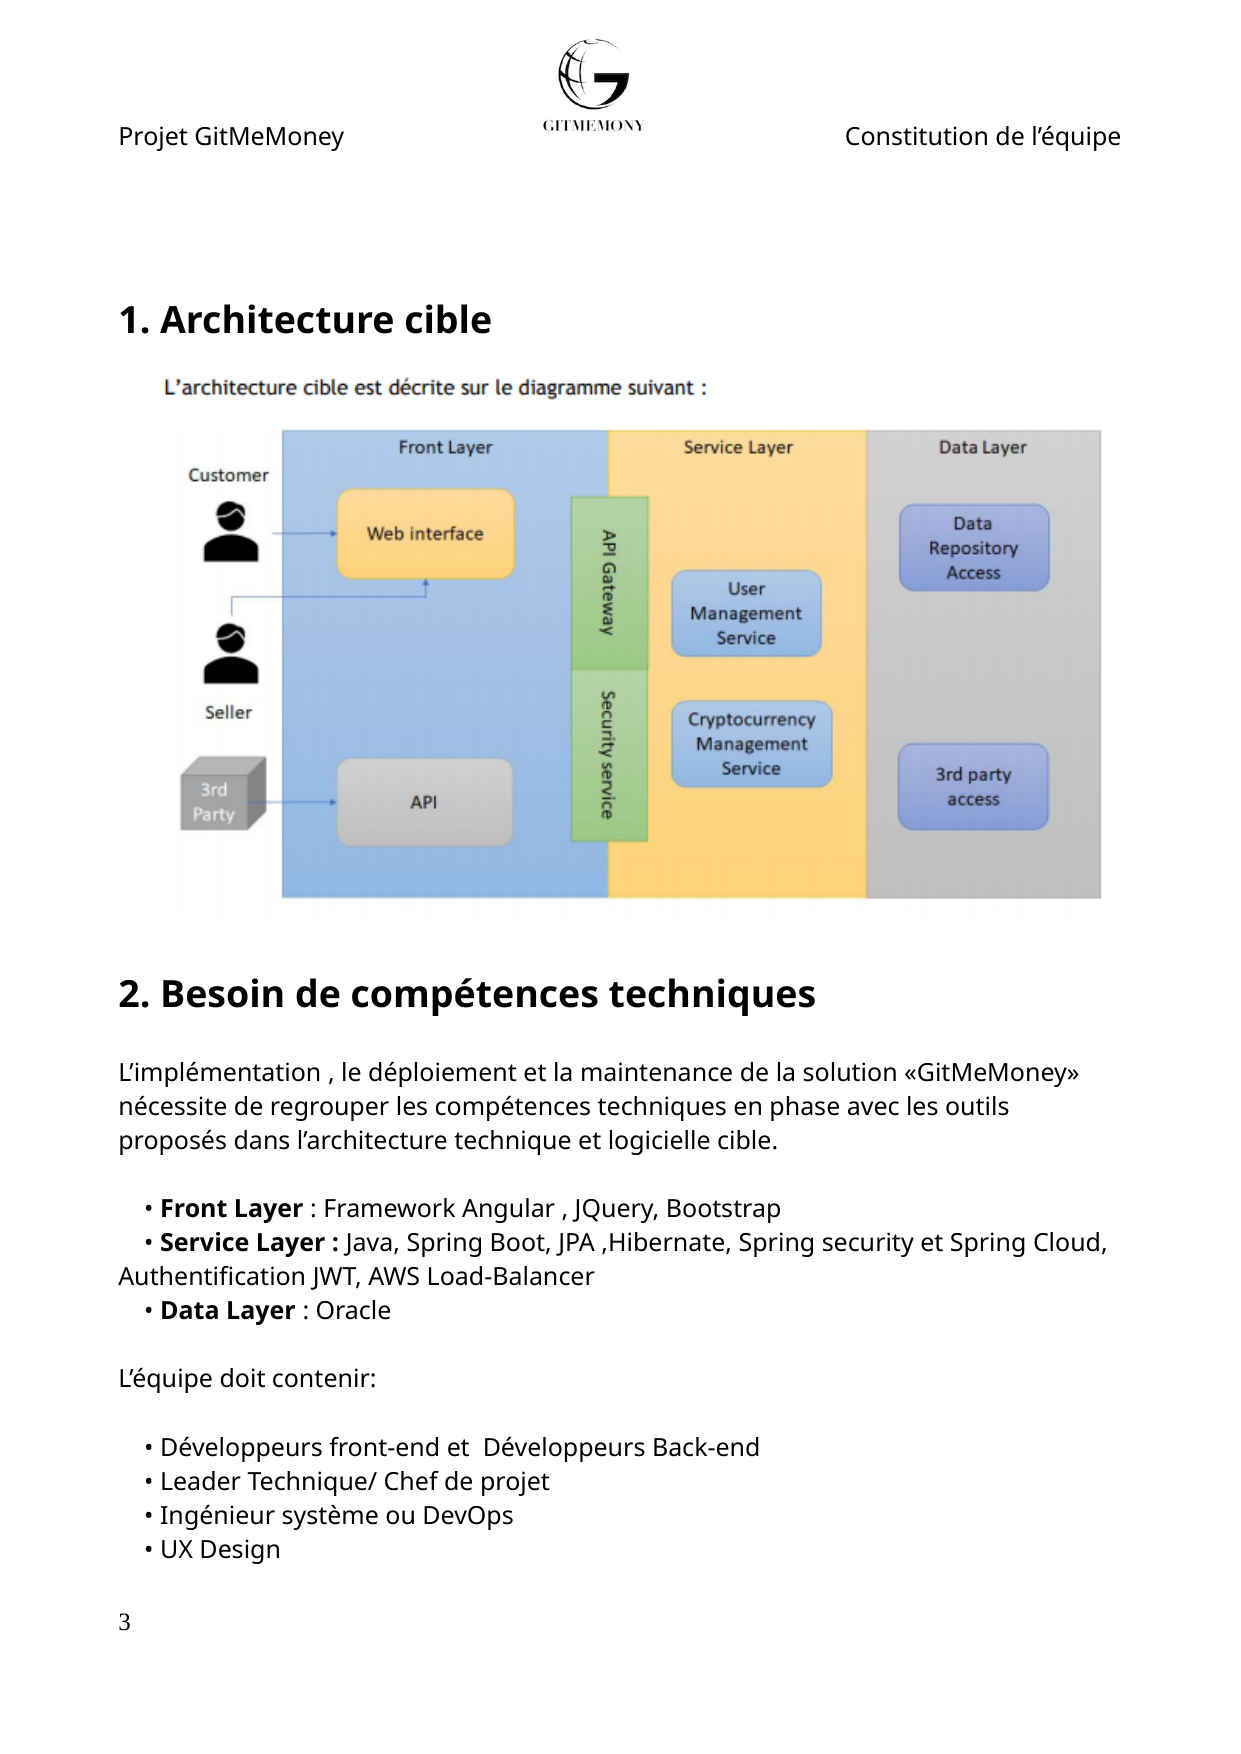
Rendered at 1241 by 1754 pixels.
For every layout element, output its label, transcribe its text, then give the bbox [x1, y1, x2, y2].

subtitle 1. Architecture cible [118, 293, 1122, 344]
text • Data Layer : Oracle [118, 1293, 1122, 1327]
text • Développeurs front-end et Développeurs Back-end [118, 1429, 1122, 1463]
picture [118, 356, 1123, 919]
text • Leader Technique/ Chef de projet [118, 1463, 1122, 1497]
picture [507, 24, 674, 154]
text • Service Layer : Java, Spring Boot, JPA ,Hibernate, Spring security et Spring Cloud, Authentification JWT, AWS Load-Balancer [118, 1225, 1122, 1293]
text L’implémentation , le déploiement et la maintenance de la solution «GitMeMoney» nécessite de regrouper les compétences techniques en phase avec les outils proposés dans l’architecture technique et logicielle cible. [118, 1054, 1122, 1157]
text • Front Layer : Framework Angular , JQuery, Bootstrap [118, 1191, 1122, 1225]
text • Ingénieur système ou DevOps [118, 1497, 1122, 1531]
text • UX Design [118, 1531, 1122, 1566]
subtitle 2. Besoin de compétences techniques [118, 967, 1122, 1018]
text L’équipe doit contenir: [118, 1361, 1122, 1395]
